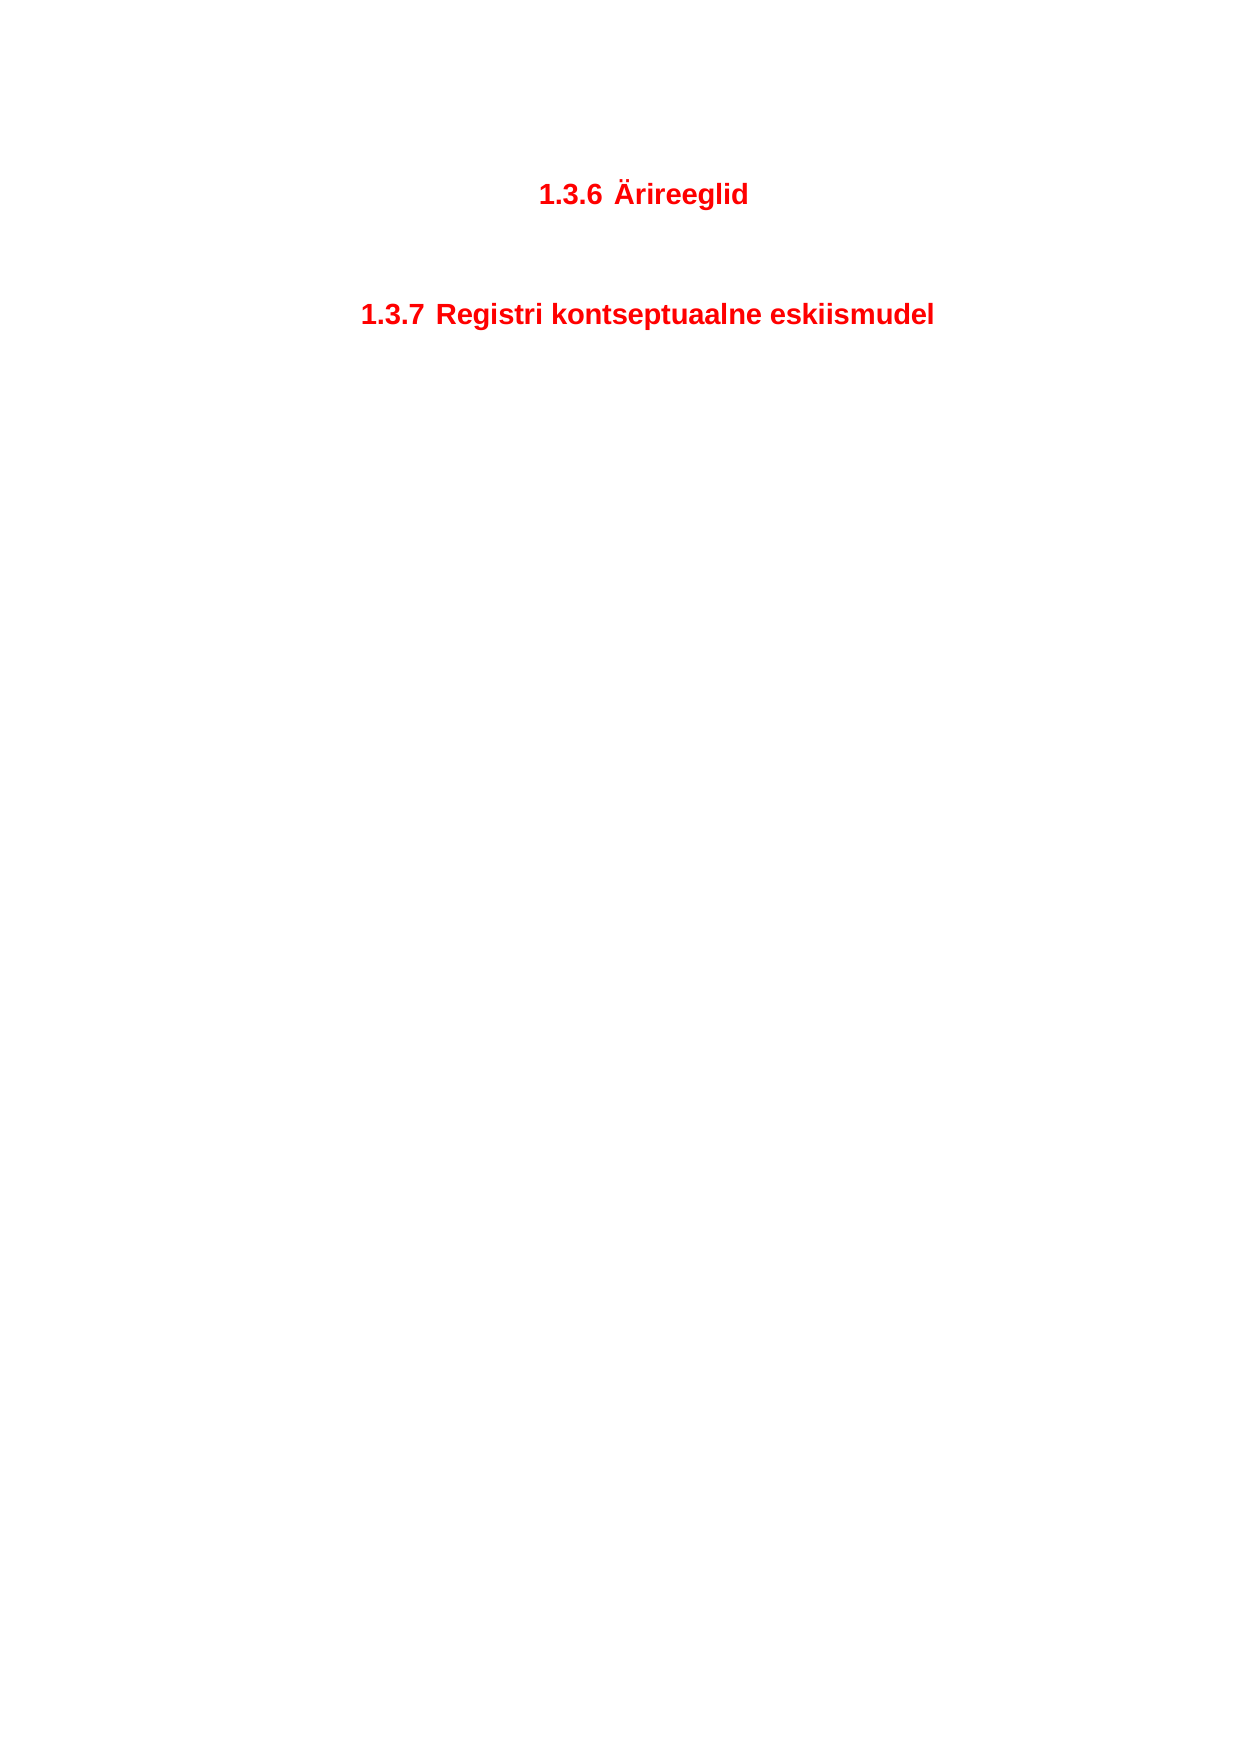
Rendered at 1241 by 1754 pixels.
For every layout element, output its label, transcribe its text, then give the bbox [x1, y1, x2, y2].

subtitle Registri kontseptuaalne eskiismudel [187, 298, 1107, 330]
subtitle Ärireeglid [187, 178, 1107, 211]
